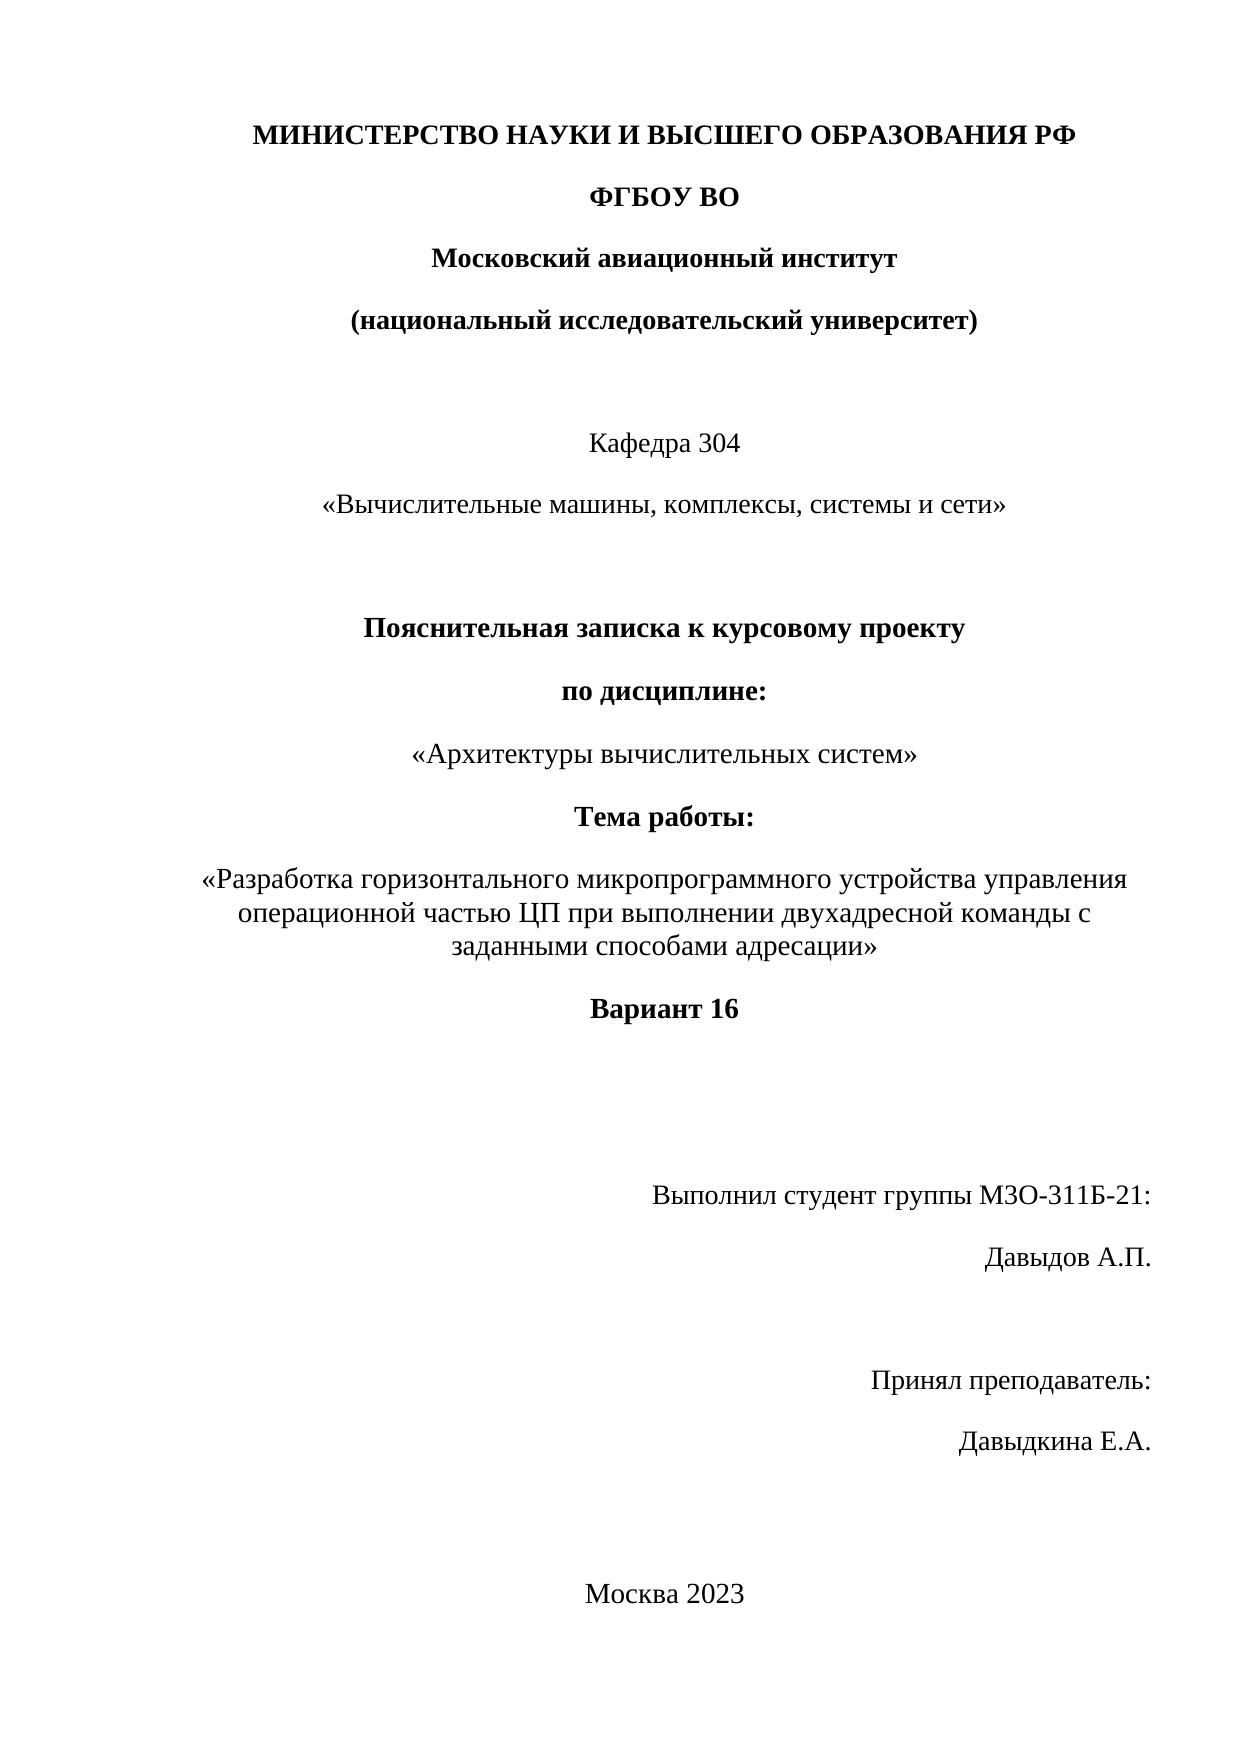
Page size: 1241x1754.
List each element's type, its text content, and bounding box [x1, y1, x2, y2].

text Выполнил студент группы М3О-311Б-21: [177, 1178, 1152, 1211]
text Давыдов А.П. [177, 1240, 1152, 1272]
text по дисциплине: [177, 673, 1152, 707]
text ФГБОУ ВО [177, 180, 1152, 212]
text Кафедра 304 [177, 426, 1152, 458]
text Принял преподаватель: [177, 1363, 1152, 1395]
text Вариант 16 [177, 991, 1152, 1025]
text Давыдкина Е.А. [177, 1424, 1152, 1457]
text Пояснительная записка к курсовому проекту [177, 611, 1152, 644]
text «Вычислительные машины, комплексы, системы и сети» [177, 487, 1152, 520]
text «Архитектуры вычислительных систем» [177, 736, 1152, 769]
text «Разработка горизонтального микропрограммного устройства управления операционной частью ЦП при выполнении двухадресной команды с заданными способами адресации» [177, 861, 1152, 962]
text Тема работы: [177, 799, 1152, 832]
text Московский авиационный институт [177, 241, 1152, 274]
text МИНИСТЕРСТВО НАУКИ И ВЫСШЕГО ОБРАЗОВАНИЯ РФ [177, 118, 1152, 151]
text (национальный исследовательский университет) [177, 303, 1152, 335]
text Москва 2023 [177, 1576, 1152, 1610]
